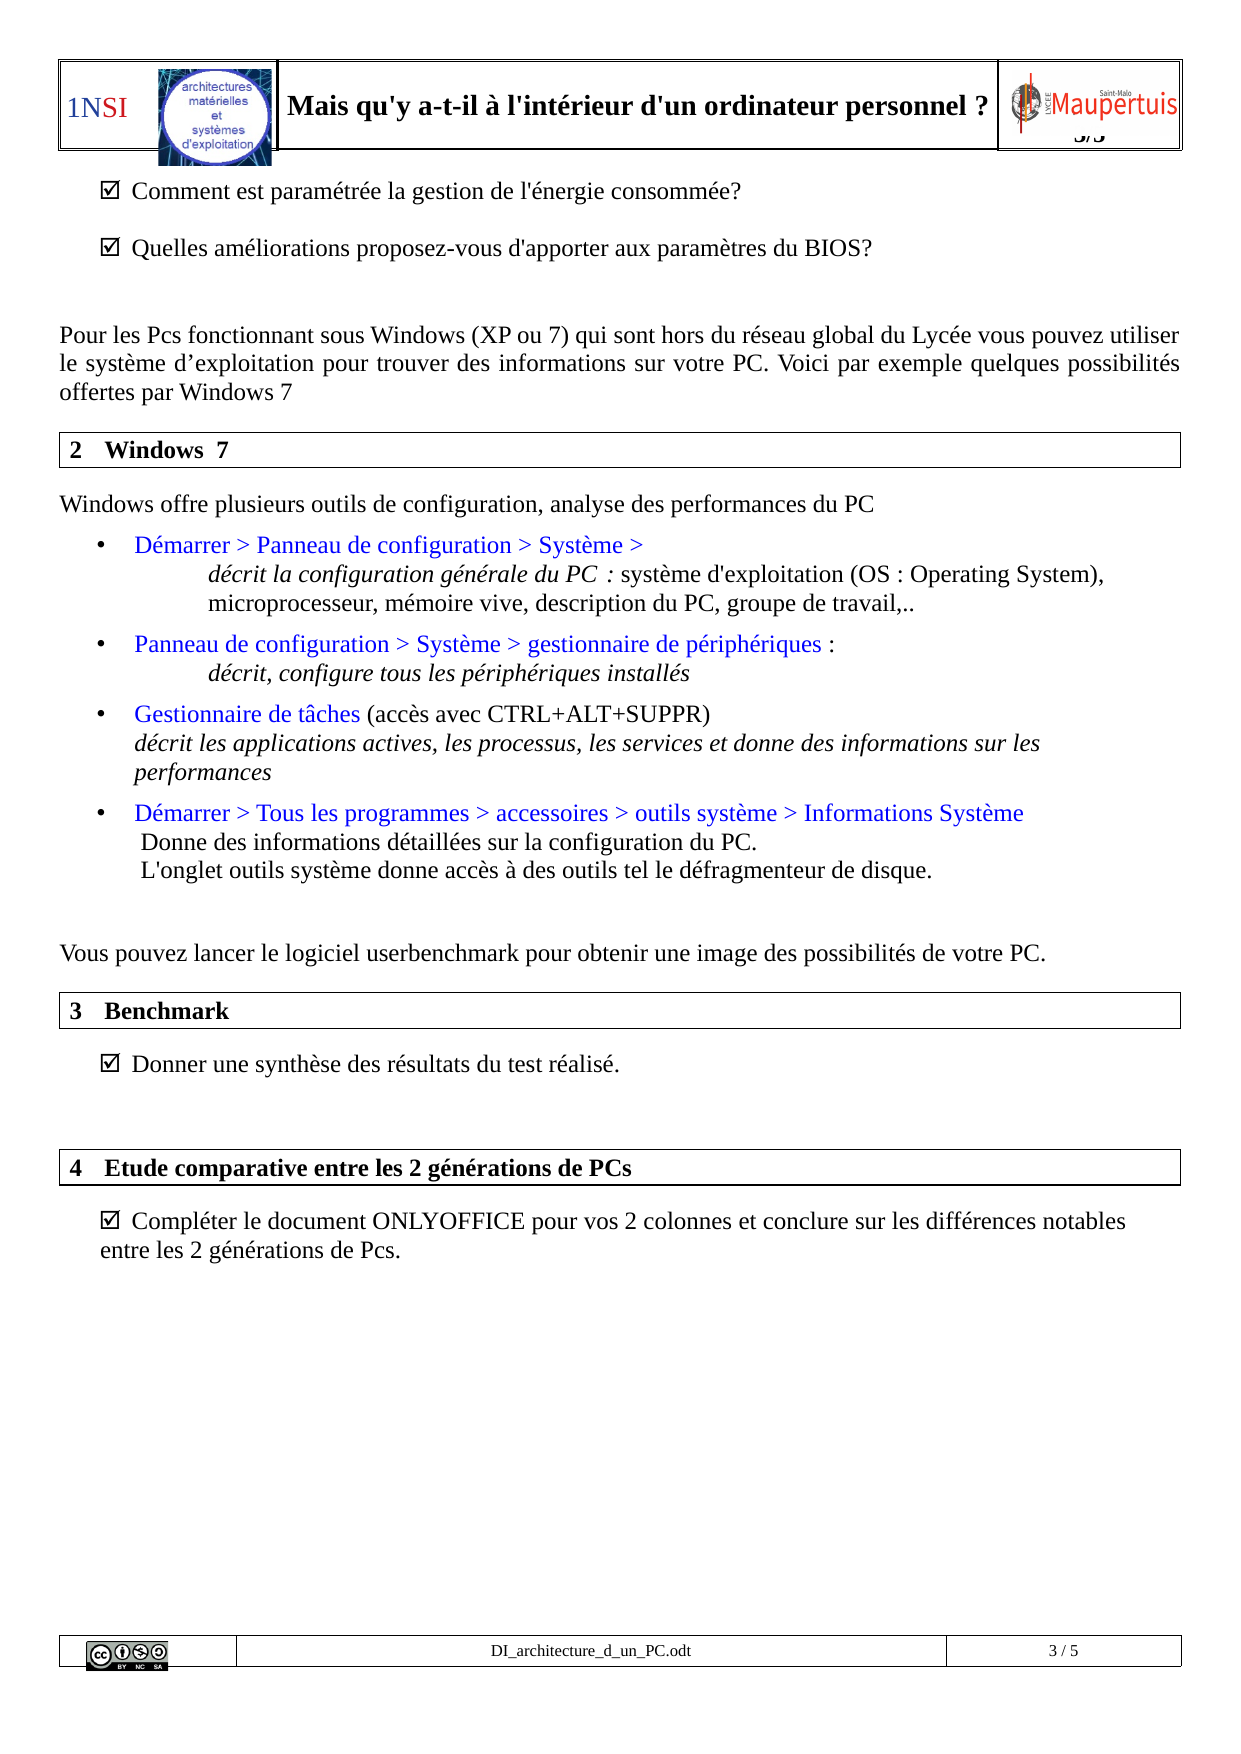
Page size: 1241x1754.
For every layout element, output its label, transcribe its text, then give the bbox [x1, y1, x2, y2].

list Démarrer > Tous les programmes > accessoires > outils système > Informations Système Donne des informations détaillées sur la configuration du PC. L'onglet outils système donne accès à des outils tel le défragmenteur de disque. [97, 798, 1181, 884]
list Comment est paramétrée la gestion de l'énergie consommée? [98, 176, 1181, 205]
picture [158, 69, 272, 166]
list Démarrer > Panneau de configuration > Système > décrit la configuration générale du PC : système d'exploitation (OS : Operating System), microprocesseur, mémoire vive, description du PC, groupe de travail,.. [97, 530, 1181, 617]
text Vous pouvez lancer le logiciel userbenchmark pour obtenir une image des possibilités de votre PC. [59, 938, 1181, 967]
list Compléter le document ONLYOFFICE pour vos 2 colonnes et conclure sur les différences notables entre les 2 générations de Pcs. [98, 1206, 1181, 1264]
subtitle Etude comparative entre les 2 générations de PCs [60, 1150, 1180, 1184]
list Gestionnaire de tâches (accès avec CTRL+ALT+SUPPR) décrit les applications actives, les processus, les services et donne des informations sur les performances [97, 699, 1181, 785]
picture [86, 1641, 169, 1672]
list Quelles améliorations proposez-vous d'apporter aux paramètres du BIOS? [98, 233, 1181, 262]
list Panneau de configuration > Système > gestionnaire de périphériques : décrit, configure tous les périphériques installés [97, 629, 1181, 687]
subtitle Windows 7 [60, 433, 1180, 467]
list Donner une synthèse des résultats du test réalisé. [98, 1049, 1181, 1078]
text Pour les Pcs fonctionnant sous Windows (XP ou 7) qui sont hors du réseau global du Lycée vous pouvez utiliser le système d’exploitation pour trouver des informations sur votre PC. Voici par exemple quelques possibilités offertes par Windows 7 [59, 320, 1181, 406]
picture [1011, 70, 1179, 136]
subtitle Benchmark [60, 993, 1180, 1028]
text Windows offre plusieurs outils de configuration, analyse des performances du PC [59, 489, 1181, 518]
